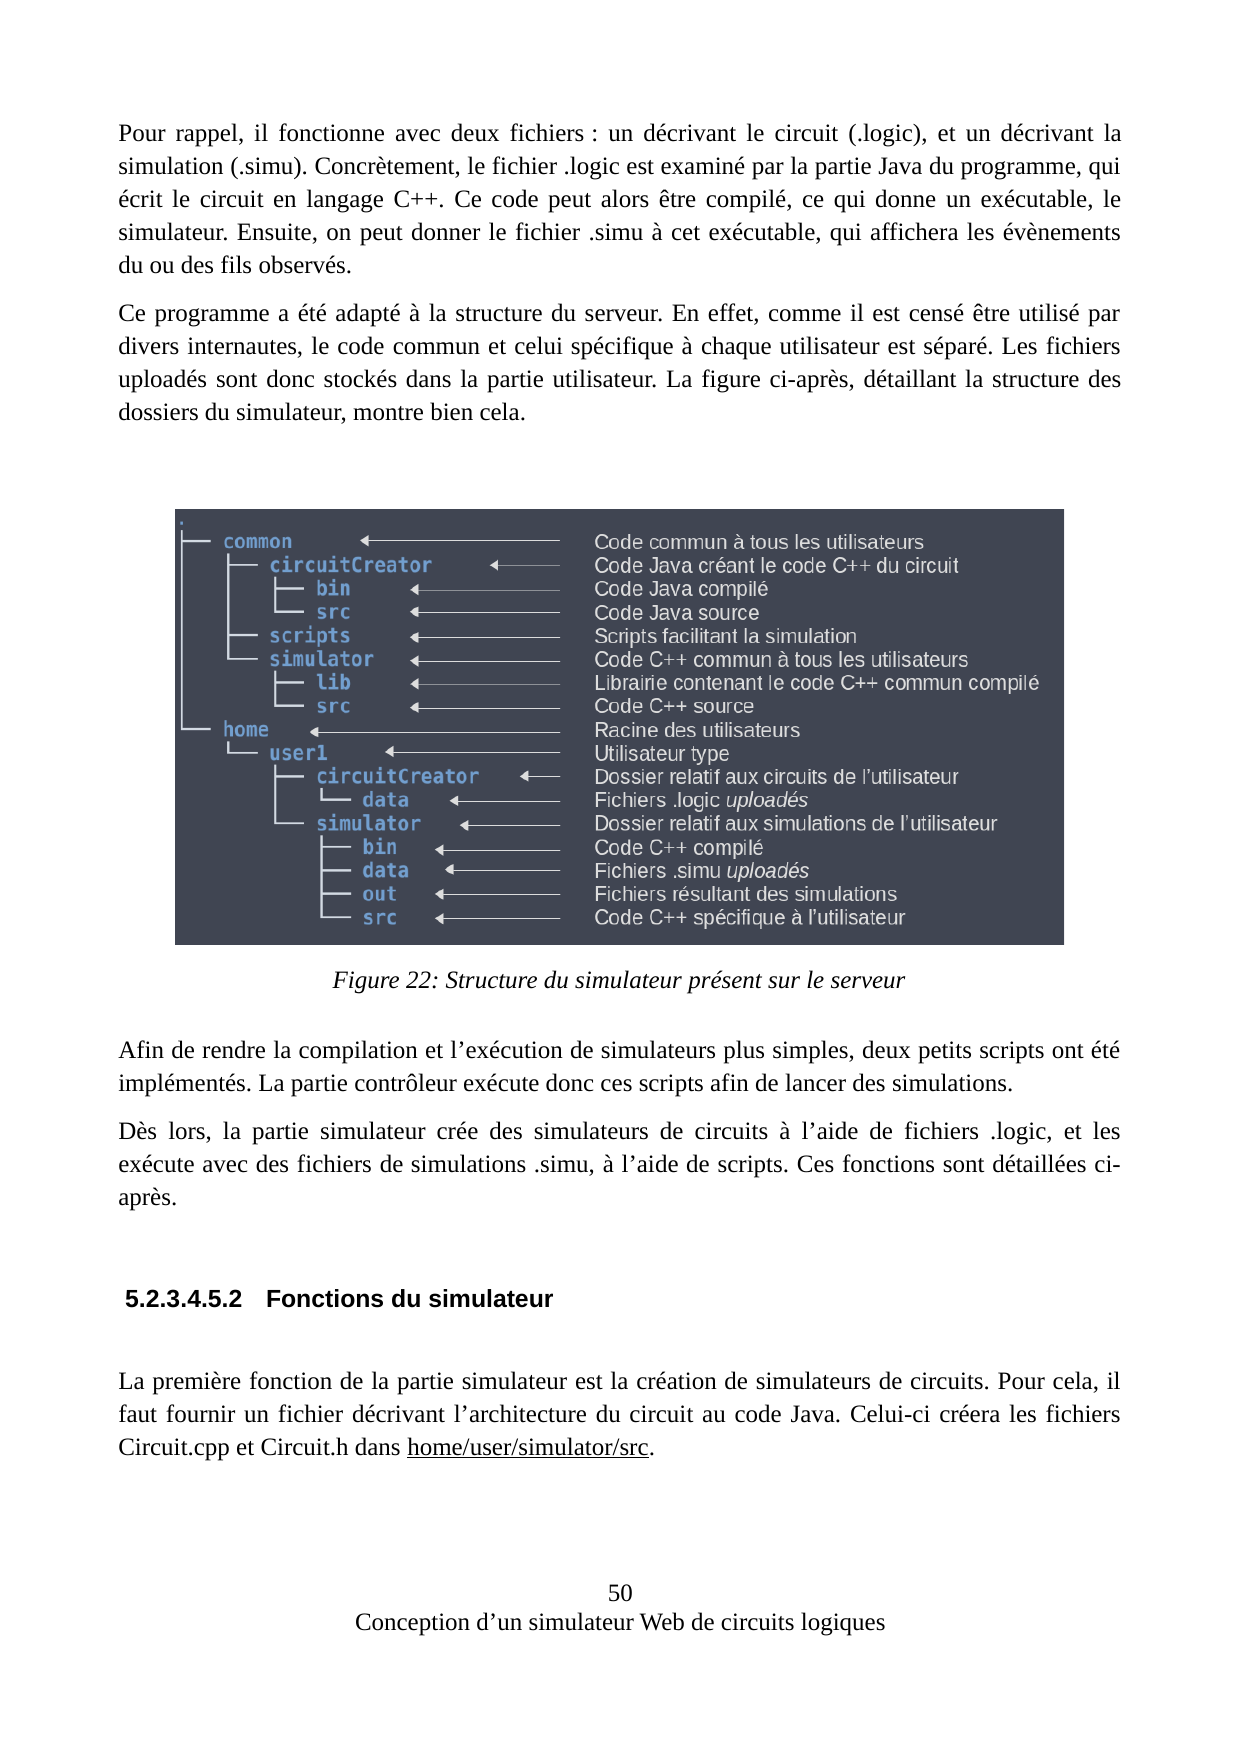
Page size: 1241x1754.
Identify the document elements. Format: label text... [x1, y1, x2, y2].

text Figure 22: Structure du simulateur présent sur le serveur [165, 960, 1075, 993]
subtitle Fonctions du simulateur [118, 1284, 1122, 1312]
text Afin de rendre la compilation et l’exécution de simulateurs plus simples, deux petits scripts ont été implémentés. La partie contrôleur exécute donc ces scripts afin de lancer des simulations. [118, 444, 1122, 1097]
text Pour rappel, il fonctionne avec deux fichiers : un décrivant le circuit (.logic), et un décrivant la simulation (.simu). Concrètement, le fichier .logic est examiné par la partie Java du programme, qui écrit le circuit en langage C++. Ce code peut alors être compilé, ce qui donne un exécutable, le simulateur. Ensuite, on peut donner le fichier .simu à cet exécutable, qui affichera les évènements du ou des fils observés. [118, 118, 1122, 279]
picture [165, 494, 1075, 960]
text Dès lors, la partie simulateur crée des simulateurs de circuits à l’aide de fichiers .logic, et les exécute avec des fichiers de simulations .simu, à l’aide de scripts. Ces fonctions sont détaillées ci-après. [118, 1116, 1122, 1211]
text Ce programme a été adapté à la structure du serveur. En effet, comme il est censé être utilisé par divers internautes, le code commun et celui spécifique à chaque utilisateur est séparé. Les fichiers uploadés sont donc stockés dans la partie utilisateur. La figure ci-après, détaillant la structure des dossiers du simulateur, montre bien cela. [118, 298, 1122, 426]
text La première fonction de la partie simulateur est la création de simulateurs de circuits. Pour cela, il faut fournir un fichier décrivant l’architecture du circuit au code Java. Celui-ci créera les fichiers Circuit.cpp et Circuit.h dans home/user/simulator/src. [118, 1366, 1122, 1461]
